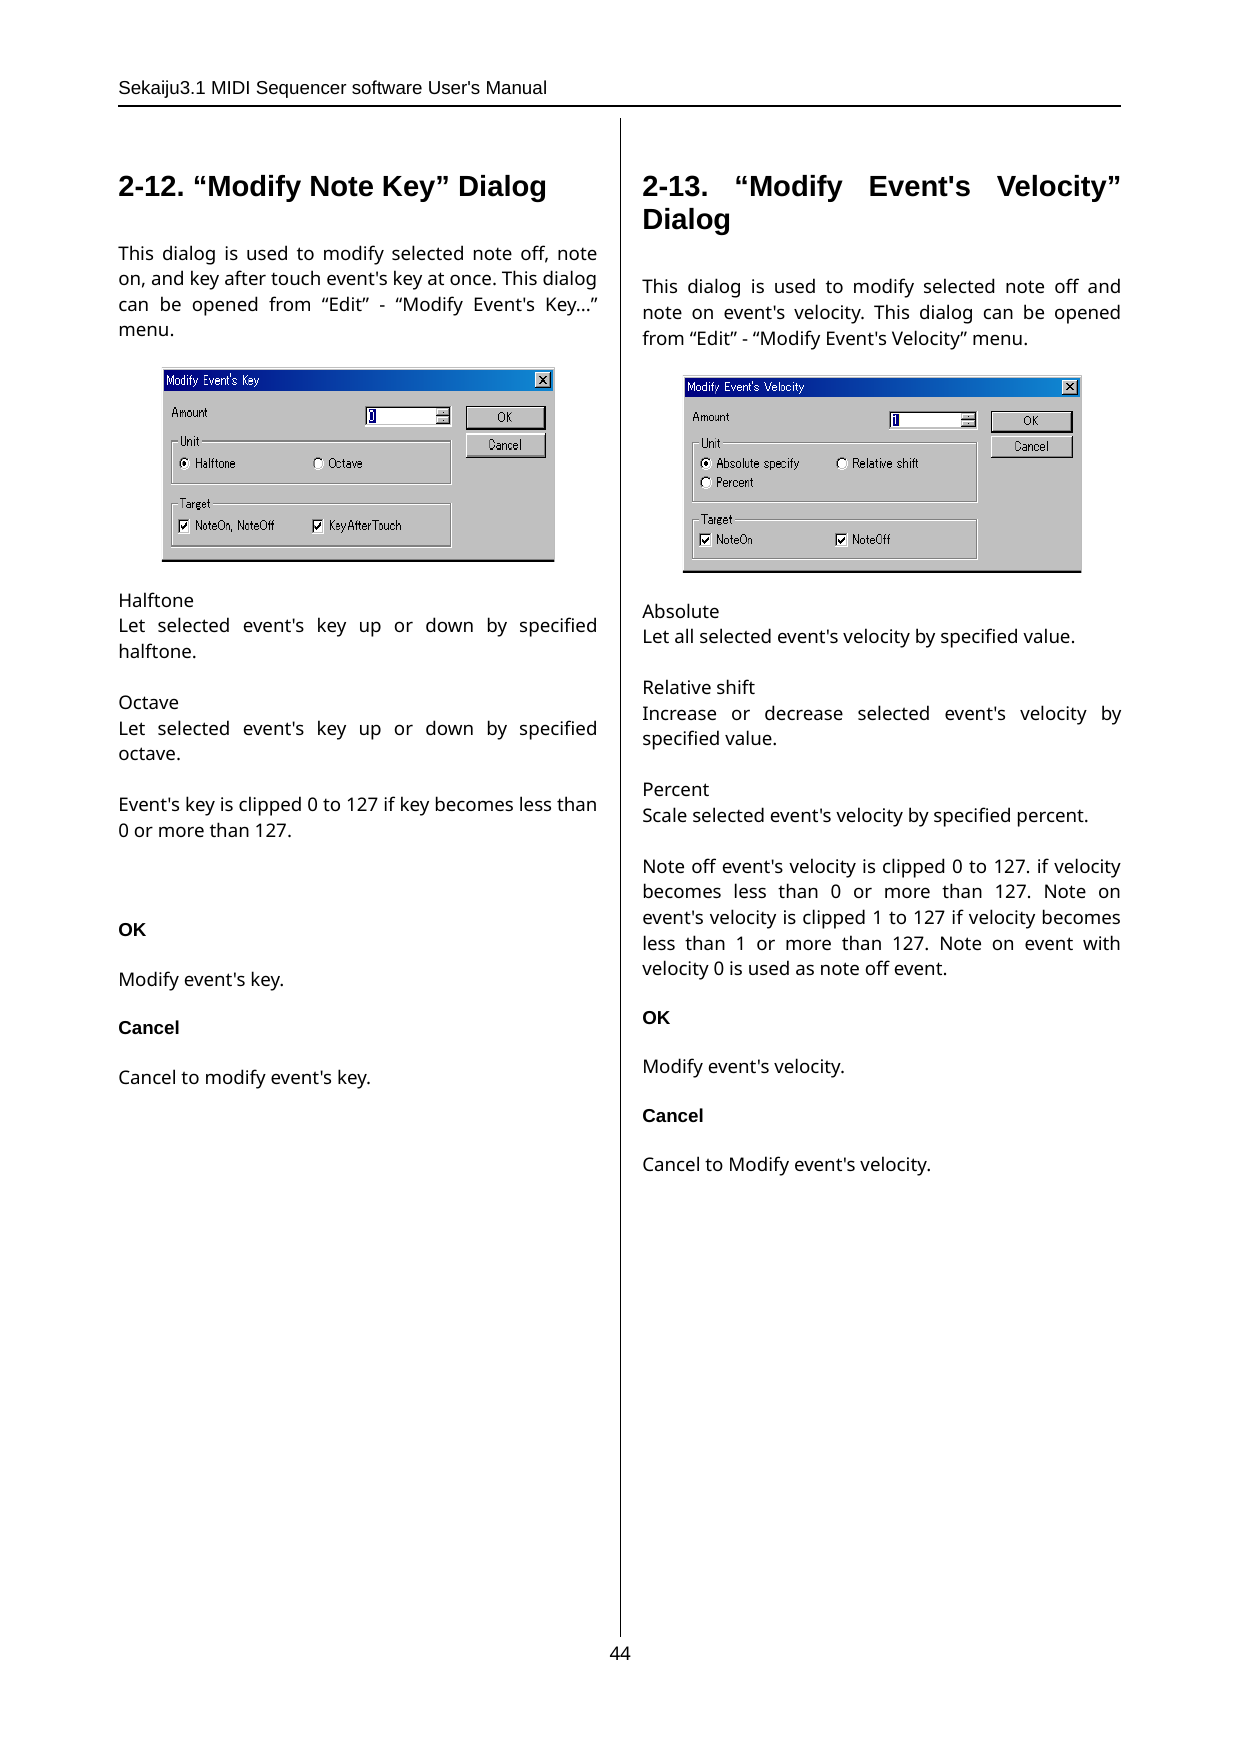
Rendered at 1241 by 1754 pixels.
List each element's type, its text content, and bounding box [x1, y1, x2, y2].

text Note off event's velocity is clipped 0 to 127. if velocity becomes less than 0 or more than 127. Note on event's velocity is clipped 1 to 127 if velocity becomes less than 1 or more than 127. Note on event with velocity 0 is used as note off event. [642, 853, 1122, 981]
text Event's key is clipped 0 to 127 if key becomes less than 0 or more than 127. [118, 791, 598, 842]
text Let selected event's key up or down by specified halftone. [118, 613, 598, 664]
text OK [118, 919, 598, 941]
picture [161, 367, 555, 562]
text Modify event's key. [118, 966, 598, 992]
text Let selected event's key up or down by specified octave. [118, 715, 598, 766]
text Relative shift [642, 675, 1122, 700]
text Increase or decrease selected event's velocity by specified value. [642, 700, 1122, 751]
text Absolute [642, 598, 1122, 624]
text Cancel [642, 1104, 1122, 1126]
text This dialog is used to modify selected note off, note on, and key after touch event's key at once. This dialog can be opened from “Edit” - “Modify Event's Key...” menu. [118, 240, 598, 342]
picture [682, 375, 1082, 573]
text Scale selected event's velocity by specified percent. [642, 802, 1122, 828]
text Octave [118, 689, 598, 715]
text Halftone [118, 587, 598, 613]
subtitle 2-13. “Modify Event's Velocity” Dialog [642, 169, 1122, 236]
text Percent [642, 777, 1122, 802]
text Modify event's velocity. [642, 1053, 1122, 1079]
text OK [642, 1006, 1122, 1028]
text Let all selected event's velocity by specified value. [642, 624, 1122, 649]
text Cancel to Modify event's velocity. [642, 1152, 1122, 1177]
subtitle 2-12. “Modify Note Key” Dialog [118, 169, 598, 202]
text Cancel to modify event's key. [118, 1064, 598, 1090]
text This dialog is used to modify selected note off and note on event's velocity. This dialog can be opened from “Edit” - “Modify Event's Velocity” menu. [642, 274, 1122, 350]
text Cancel [118, 1017, 598, 1039]
